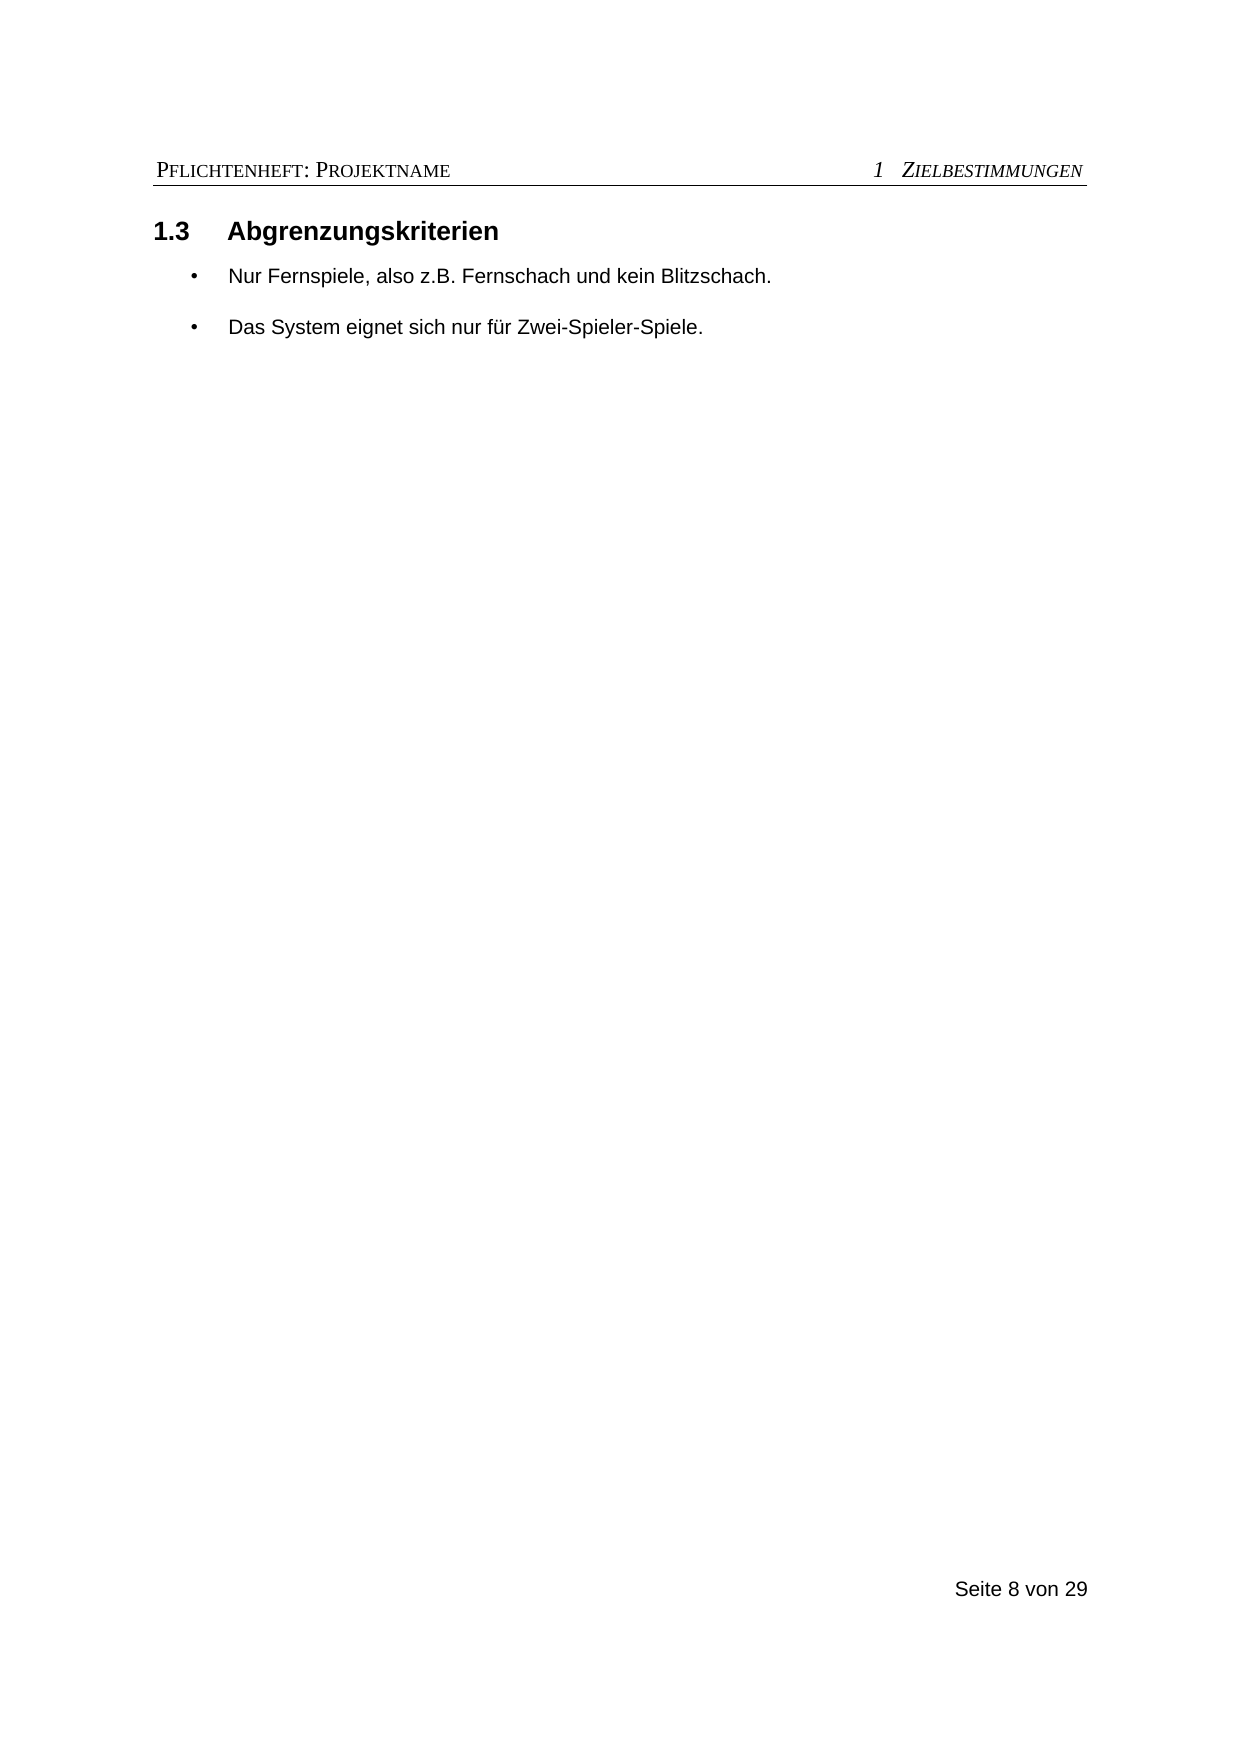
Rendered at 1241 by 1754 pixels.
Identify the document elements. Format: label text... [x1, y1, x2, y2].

list Das System eignet sich nur für Zwei-Spieler-Spiele. [191, 314, 1087, 339]
subtitle Abgrenzungskriterien [153, 216, 1087, 246]
list Nur Fernspiele, also z.B. Fernschach und kein Blitzschach. [191, 264, 1087, 288]
